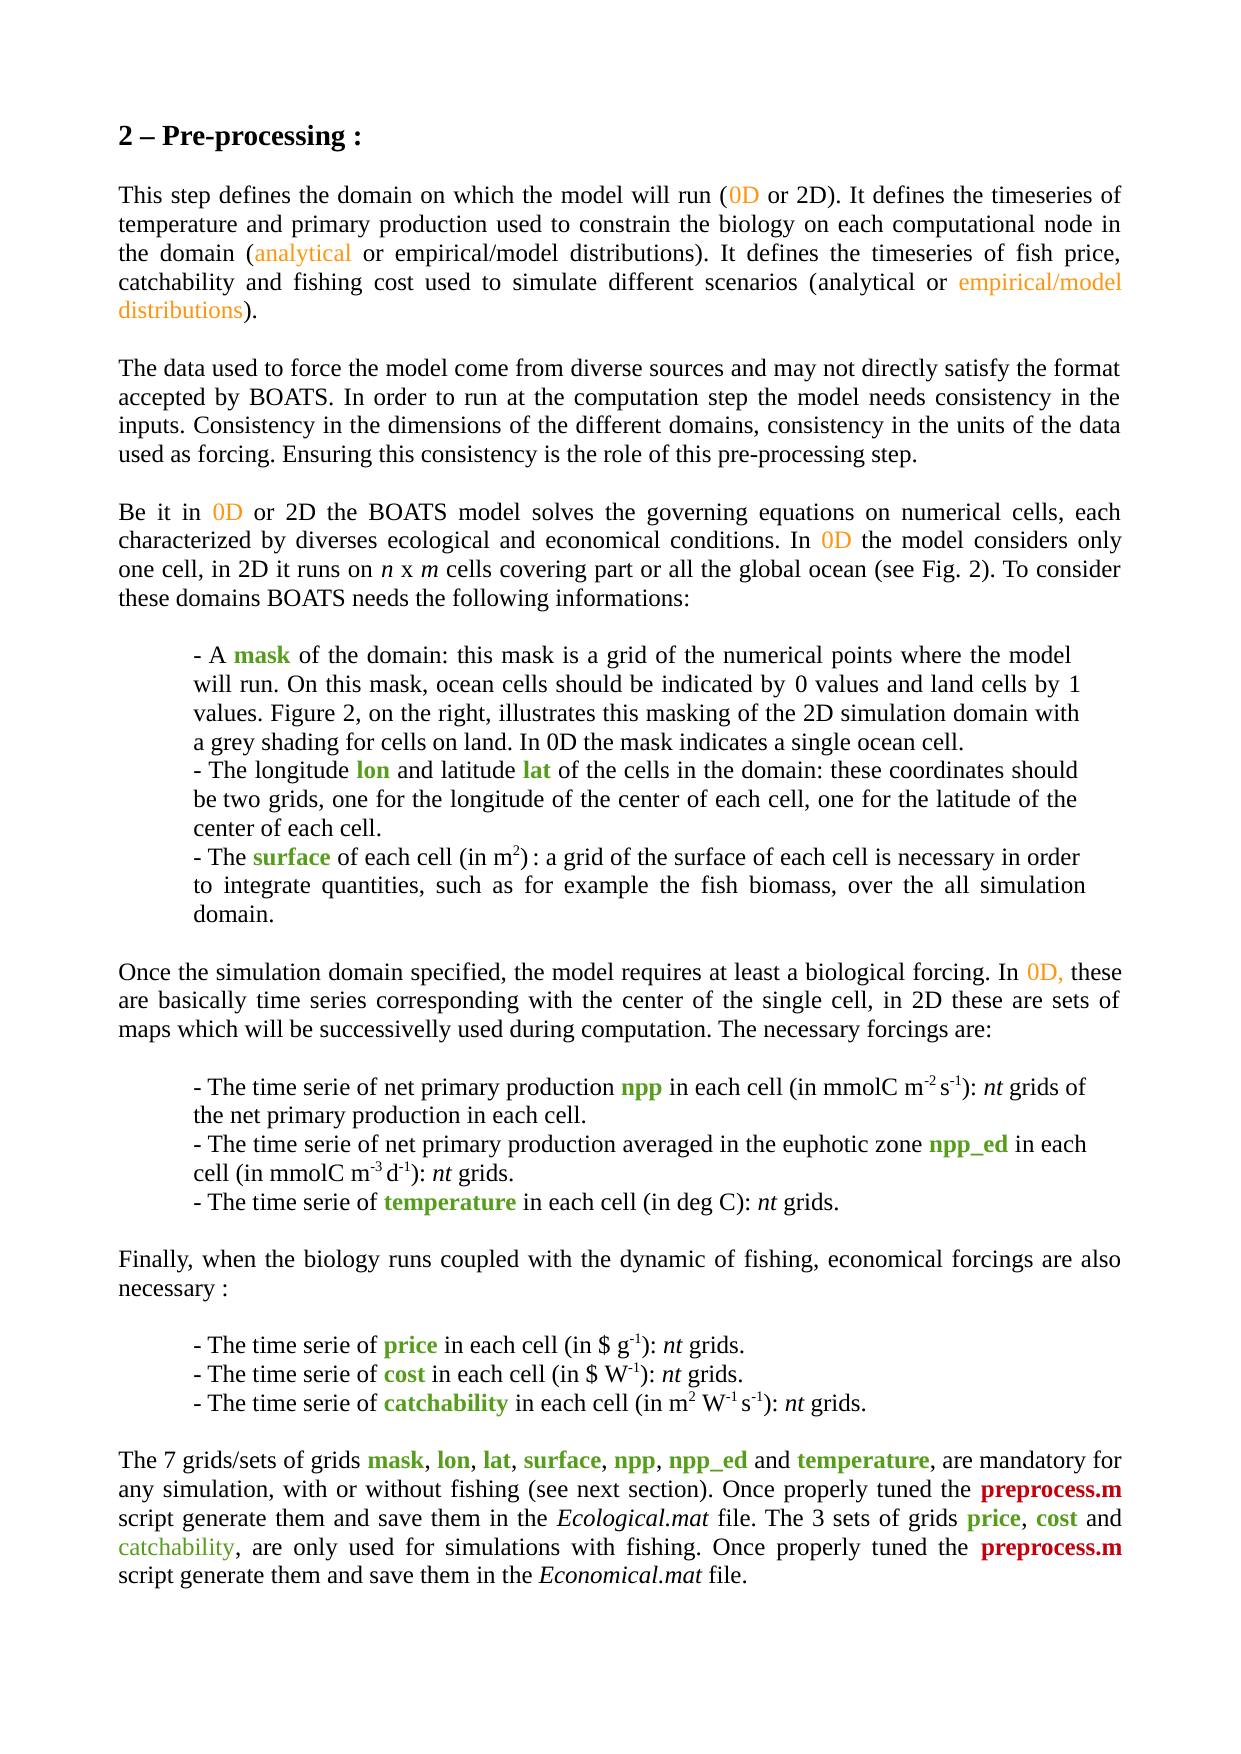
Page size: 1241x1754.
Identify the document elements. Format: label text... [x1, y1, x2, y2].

text The data used to force the model come from diverse sources and may not directly satisfy the format accepted by BOATS. In order to run at the computation step the model needs consistency in the inputs. Consistency in the dimensions of the different domains, consistency in the units of the data used as forcing. Ensuring this consistency is the role of this pre-processing step. [118, 353, 1122, 468]
text - The time serie of net primary production averaged in the euphotic zone npp_ed in each cell (in mmolC m-3 d-1): nt grids. [118, 1129, 1087, 1187]
text Be it in 0D or 2D the BOATS model solves the governing equations on numerical cells, each characterized by diverses ecological and economical conditions. In 0D the model considers only one cell, in 2D it runs on n x m cells covering part or all the global ocean (see Fig. 2). To consider these domains BOATS needs the following informations: [118, 497, 1122, 612]
text - The time serie of temperature in each cell (in deg C): nt grids. [118, 1187, 1122, 1215]
text Finally, when the biology runs coupled with the dynamic of fishing, economical forcings are also necessary : [118, 1244, 1122, 1302]
text - The time serie of catchability in each cell (in m2 W-1 s-1): nt grids. [118, 1388, 1122, 1417]
text This step defines the domain on which the model will run (0D or 2D). It defines the timeseries of temperature and primary production used to constrain the biology on each computational node in the domain (analytical or empirical/model distributions). It defines the timeseries of fish price, catchability and fishing cost used to simulate different scenarios (analytical or empirical/model distributions). [118, 180, 1122, 324]
text - A mask of the domain: this mask is a grid of the numerical points where the model will run. On this mask, ocean cells should be indicated by 0 values and land cells by 1 values. Figure 2, on the right, illustrates this masking of the 2D simulation domain with a grey shading for cells on land. In 0D the mask indicates a single ocean cell. [118, 640, 1081, 755]
text Once the simulation domain specified, the model requires at least a biological forcing. In 0D, these are basically time series corresponding with the center of the single cell, in 2D these are sets of maps which will be successivelly used during computation. The necessary forcings are: [118, 957, 1122, 1043]
text - The surface of each cell (in m2) : a grid of the surface of each cell is necessary in order to integrate quantities, such as for example the fish biomass, over the all simulation domain. [118, 842, 1087, 928]
text - The time serie of net primary production npp in each cell (in mmolC m-2 s-1): nt grids of the net primary production in each cell. [118, 1072, 1087, 1129]
text - The time serie of cost in each cell (in $ W-1): nt grids. [118, 1359, 1122, 1388]
text 2 – Pre-processing : [118, 118, 1122, 152]
text The 7 grids/sets of grids mask, lon, lat, surface, npp, npp_ed and temperature, are mandatory for any simulation, with or without fishing (see next section). Once properly tuned the preprocess.m script generate them and save them in the Ecological.mat file. The 3 sets of grids price, cost and catchability, are only used for simulations with fishing. Once properly tuned the preprocess.m script generate them and save them in the Economical.mat file. [118, 1445, 1122, 1589]
text - The time serie of price in each cell (in $ g-1): nt grids. [118, 1330, 1122, 1359]
text - The longitude lon and latitude lat of the cells in the domain: these coordinates should be two grids, one for the longitude of the center of each cell, one for the latitude of the center of each cell. [118, 755, 1087, 842]
